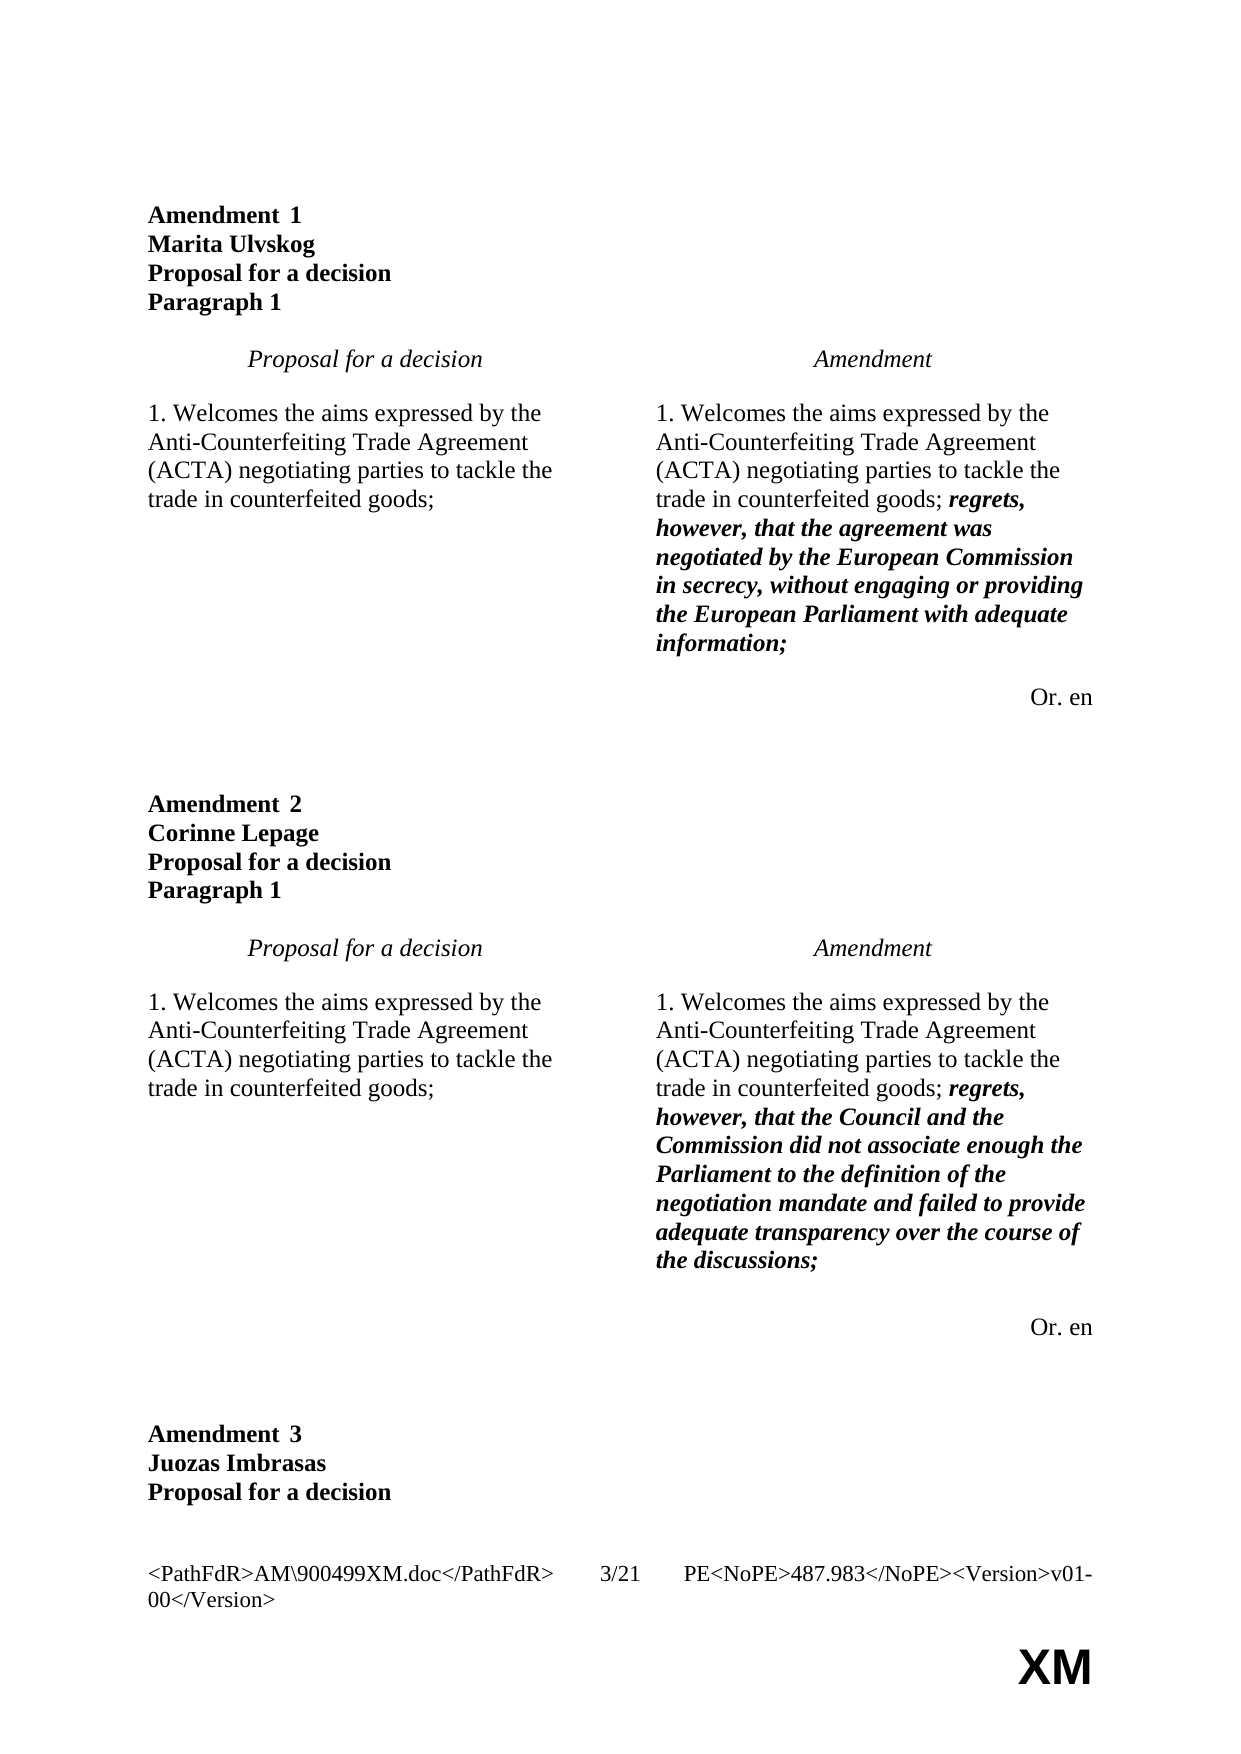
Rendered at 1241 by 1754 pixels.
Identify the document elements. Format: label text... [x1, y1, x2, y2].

text <Article>Paragraph 1</Article> [148, 876, 1093, 904]
text <DocAmend>Proposal for a decision</DocAmend> [148, 258, 1093, 287]
text Or. <Original>{EN}en</Original> [148, 682, 1093, 711]
text <RepeatBlock-By><Members>Corinne Lepage</Members> [148, 818, 1093, 847]
table_cell Amendment [620, 933, 1128, 987]
text <RepeatBlock-Amend><Amend>Amendment <NumAm>1</NumAm> [148, 201, 1093, 229]
text <RepeatBlock-By><Members>Juozas Imbrasas</Members> [148, 1448, 1093, 1477]
text <Article>Paragraph 1</Article> [148, 287, 1093, 316]
table_header [112, 316, 1128, 344]
text Or. <Original>{EN}en</Original> [148, 1312, 1093, 1341]
text <DocAmend>Proposal for a decision</DocAmend> [148, 847, 1093, 876]
table_cell Proposal for a decision [112, 933, 620, 987]
text <RepeatBlock-By><Members>Marita Ulvskog</Members> [148, 229, 1093, 258]
table_cell Amendment [620, 344, 1128, 398]
table_cell 1. Welcomes the aims expressed by the Anti-Counterfeiting Trade Agreement (ACTA) negotiating parties to tackle the trade in counterfeited goods; regrets, however, that the agreement was negotiated by the European Commission in secrecy, without engaging or providing the European Parliament with adequate information; [620, 398, 1128, 657]
text <RepeatBlock-Amend><Amend>Amendment <NumAm>2</NumAm> [148, 789, 1093, 818]
text <RepeatBlock-Amend><Amend>Amendment <NumAm>3</NumAm> [148, 1419, 1093, 1448]
table_cell 1. Welcomes the aims expressed by the Anti-Counterfeiting Trade Agreement (ACTA) negotiating parties to tackle the trade in counterfeited goods; regrets, however, that the Council and the Commission did not associate enough the Parliament to the definition of the negotiation mandate and failed to provide adequate transparency over the course of the discussions; [620, 987, 1128, 1287]
table_cell Proposal for a decision [112, 344, 620, 398]
table_cell 1. Welcomes the aims expressed by the Anti-Counterfeiting Trade Agreement (ACTA) negotiating parties to tackle the trade in counterfeited goods; [112, 398, 620, 657]
table_header [112, 904, 1128, 933]
text <DocAmend>Proposal for a decision</DocAmend> [148, 1477, 1093, 1506]
table_cell 1. Welcomes the aims expressed by the Anti-Counterfeiting Trade Agreement (ACTA) negotiating parties to tackle the trade in counterfeited goods; [112, 987, 620, 1287]
